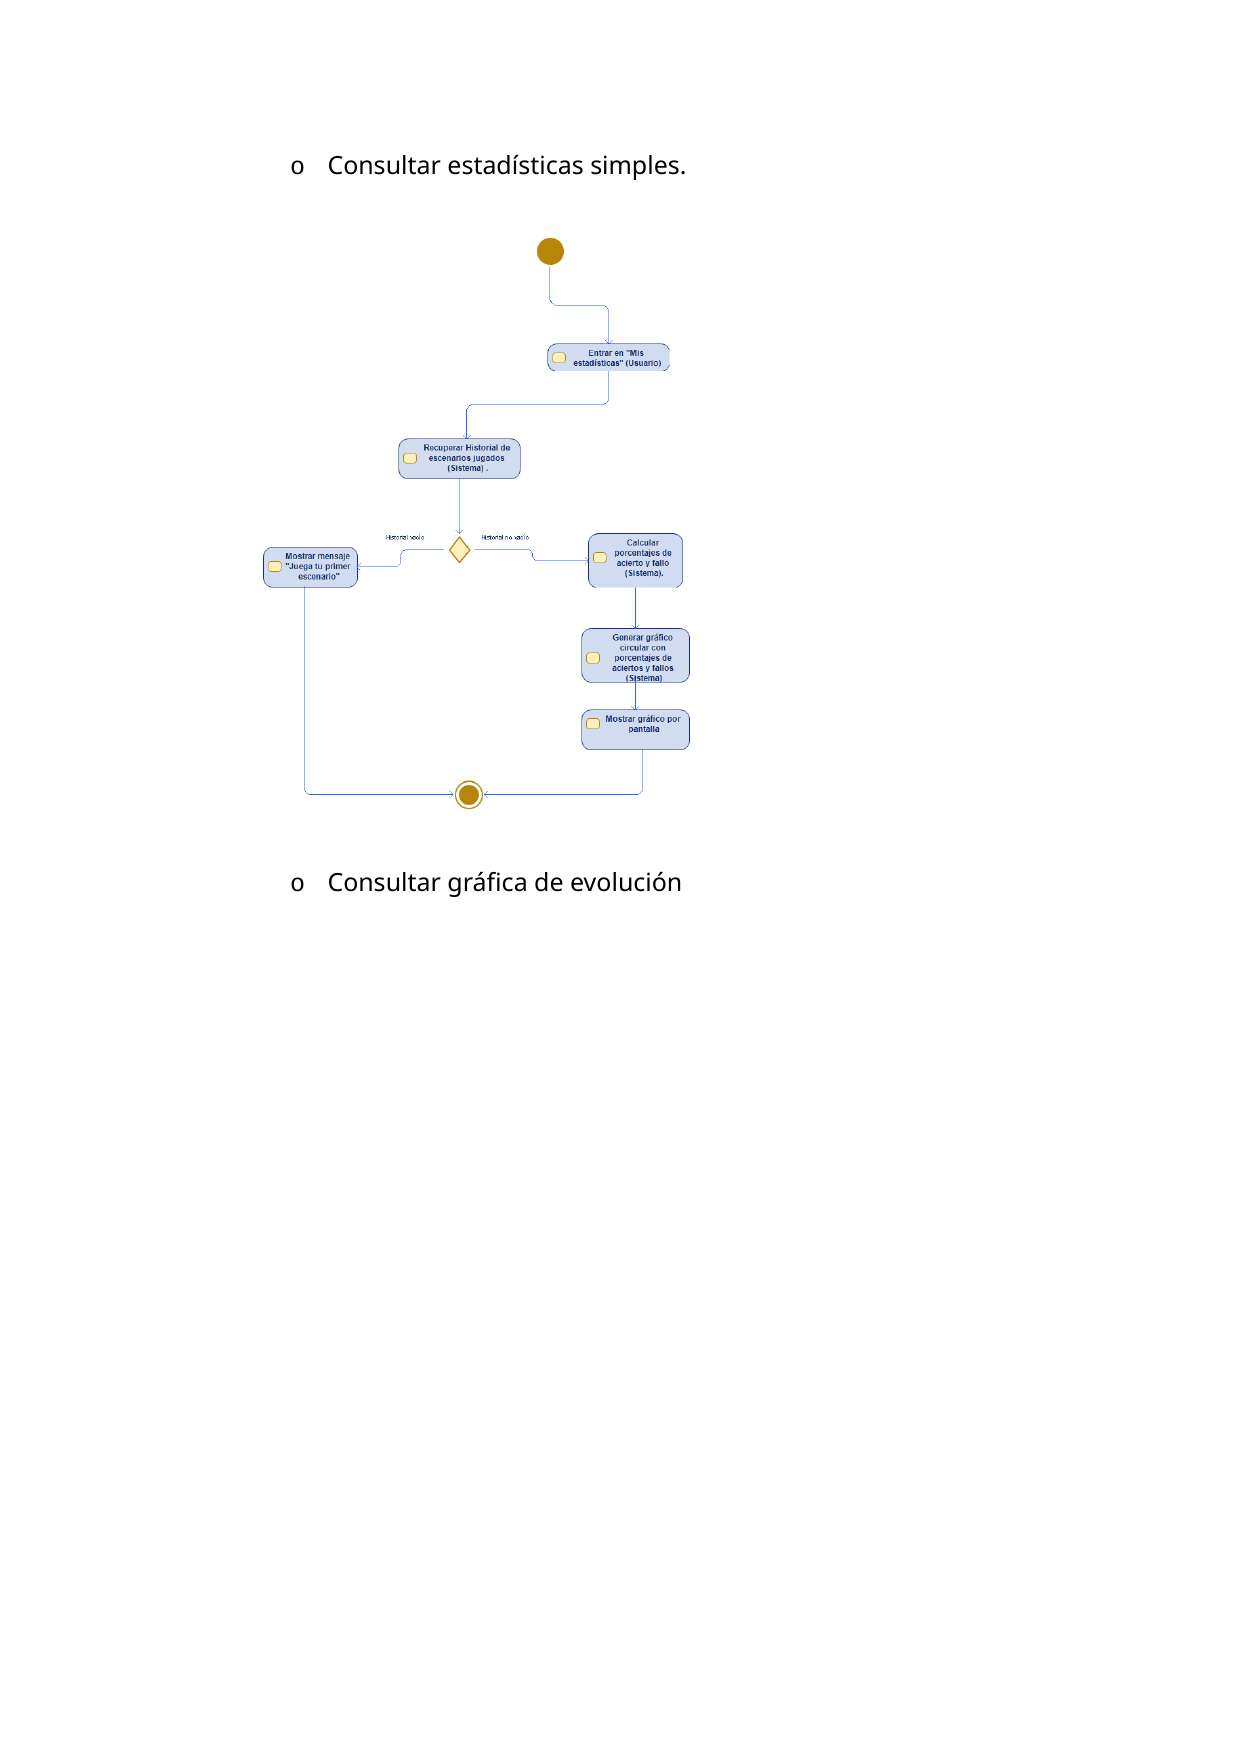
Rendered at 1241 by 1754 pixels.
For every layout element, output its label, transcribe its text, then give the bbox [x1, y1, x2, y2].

list Consultar estadísticas simples. [290, 148, 1063, 182]
list Consultar gráfica de evolución [290, 865, 1063, 899]
